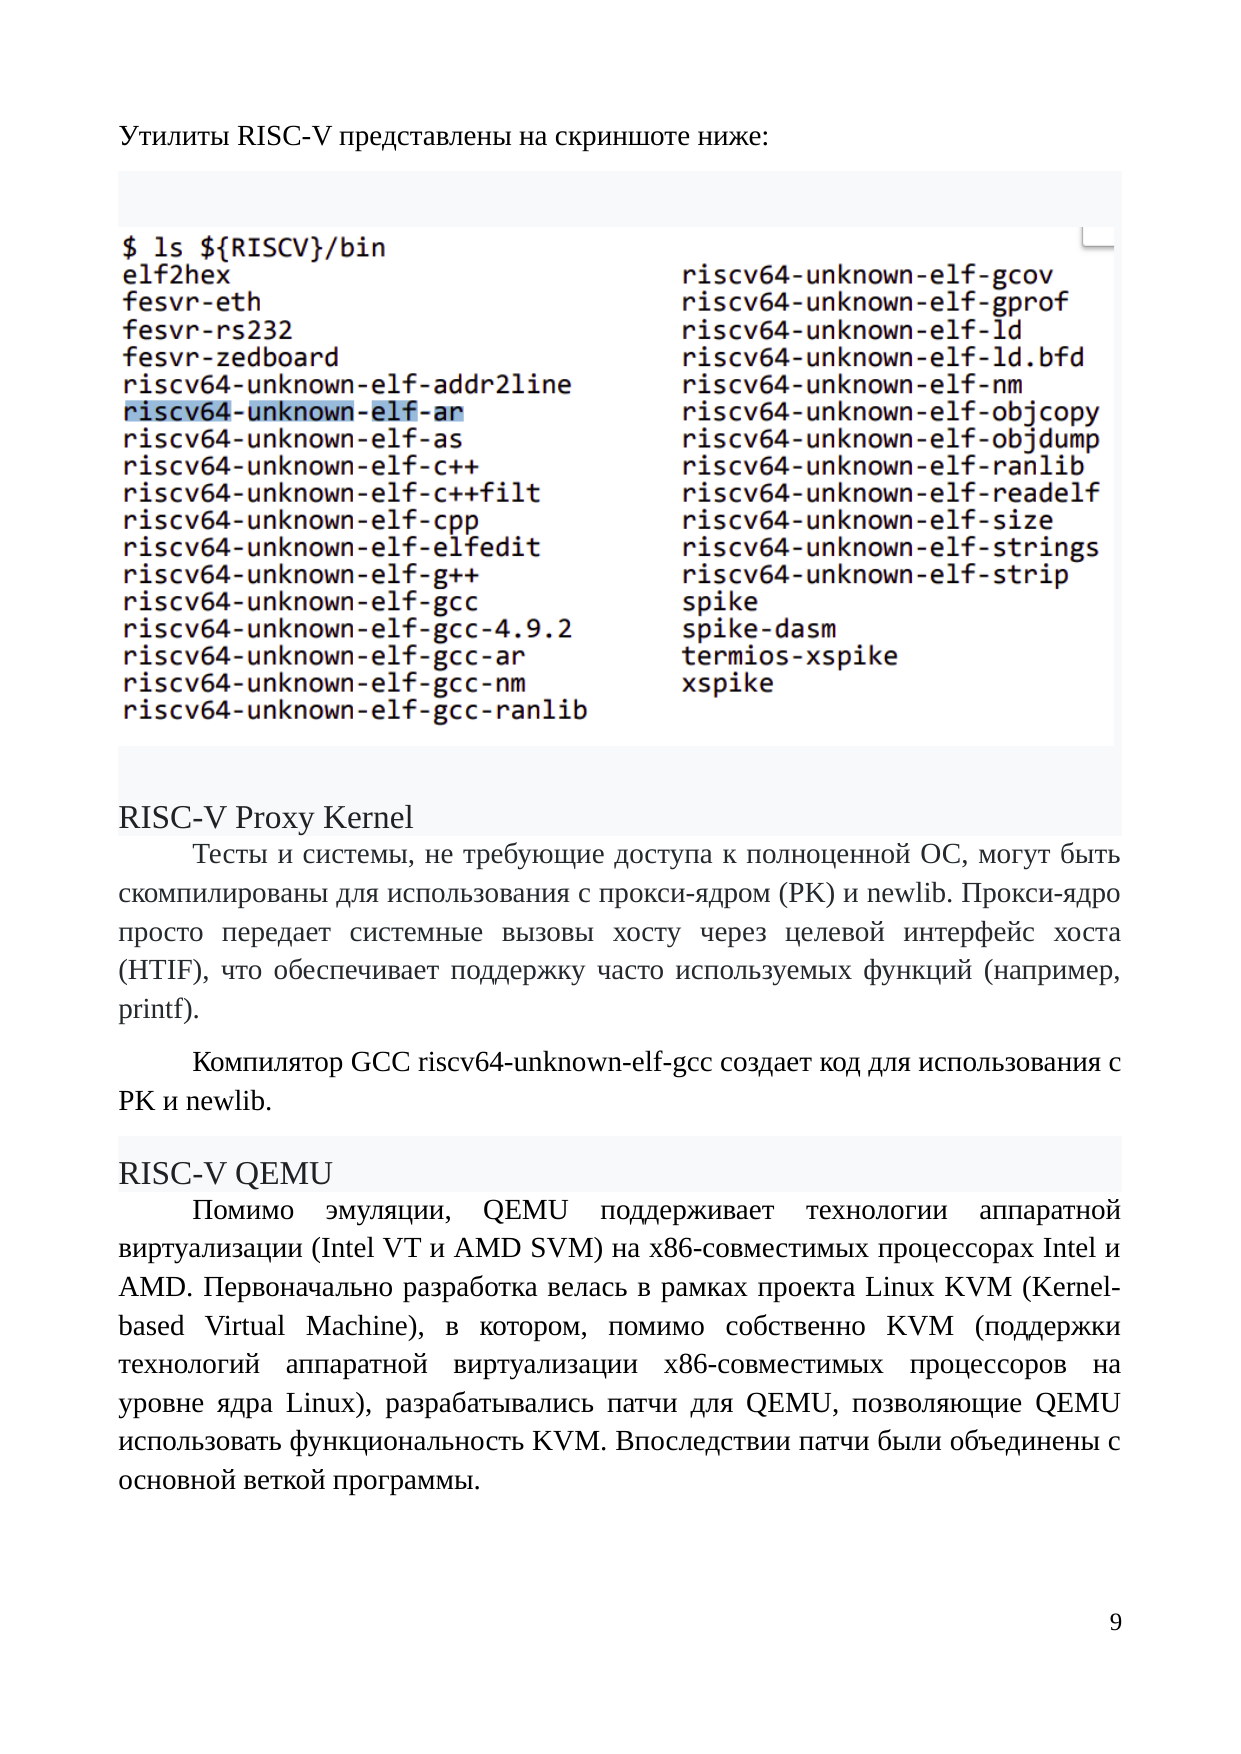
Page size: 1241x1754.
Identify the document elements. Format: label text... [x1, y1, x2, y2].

text RISC-V QEMU [118, 1136, 1122, 1192]
text RISC-V Proxy Kernel [118, 779, 1122, 836]
text Компилятор GCC riscv64-unknown-elf-gcc создает код для использования с PK и newlib. [118, 1044, 1122, 1116]
text Помимо эмуляции, QEMU поддерживает технологии аппаратной виртуализации (Intel VT и AMD SVM) на x86-совместимых процессорах Intel и AMD. Первоначально разработка велась в рамках проекта Linux KVM (Kernel-based Virtual Machine), в котором, помимо собственно KVM (поддержки технологий аппаратной виртуализации x86-совместимых процессоров на уровне ядра Linux), разрабатывались патчи для QEMU, позволяющие QEMU использовать функциональность KVM. Впоследствии патчи были объединены с основной веткой программы. [118, 1192, 1122, 1495]
text Утилиты RISC-V представлены на скриншоте ниже: [118, 118, 1122, 152]
picture [110, 227, 1115, 746]
text Тесты и системы, не требующие доступа к полноценной ОС, могут быть скомпилированы для использования с прокси-ядром (PK) и newlib. Прокси-ядро просто передает системные вызовы хосту через целевой интерфейс хоста (HTIF), что обеспечивает поддержку часто используемых функций (например, printf). [118, 836, 1122, 1024]
